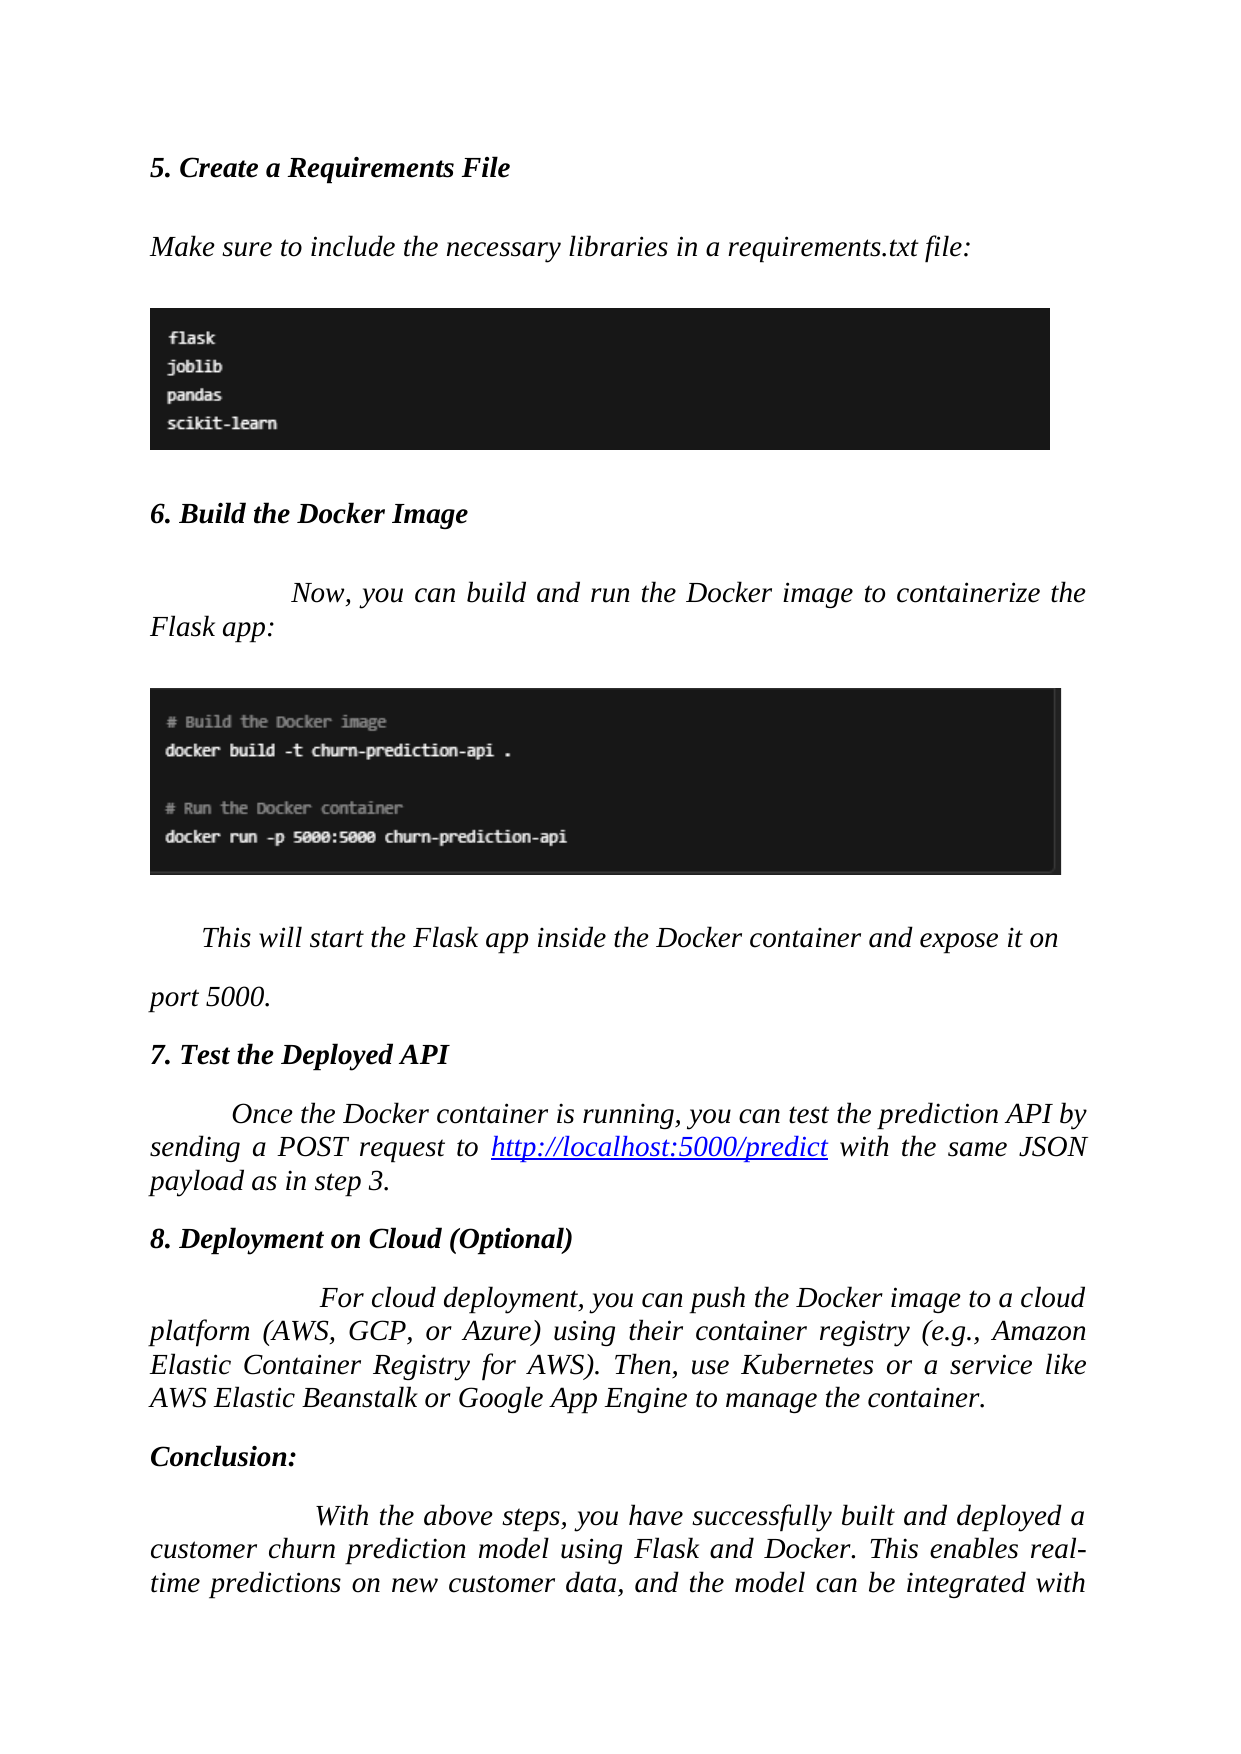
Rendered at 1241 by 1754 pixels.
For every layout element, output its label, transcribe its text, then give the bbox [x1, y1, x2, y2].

text Make sure to include the necessary libraries in a requirements.txt file: [150, 229, 1090, 263]
text 5. Create a Requirements File [150, 150, 1090, 183]
text 7. Test the Deployed API [150, 1037, 1090, 1071]
text 8. Deployment on Cloud (Optional) [150, 1221, 1090, 1255]
text With the above steps, you have successfully built and deployed a customer churn prediction model using Flask and Docker. This enables real-time predictions on new customer data, and the model can be integrated with [150, 1498, 1090, 1598]
text This will start the Flask app inside the Docker container and expose it on [150, 920, 1090, 954]
text Conclusion: [150, 1439, 1090, 1473]
text port 5000. [150, 979, 1090, 1012]
text Now, you can build and run the Docker image to containerize the Flask app: [150, 575, 1090, 642]
text 6. Build the Docker Image [150, 496, 1090, 529]
text Once the Docker container is running, you can test the prediction API by sending a POST request to http://localhost:5000/predict with the same JSON payload as in step 3. [150, 1096, 1090, 1196]
text For cloud deployment, you can push the Docker image to a cloud platform (AWS, GCP, or Azure) using their container registry (e.g., Amazon Elastic Container Registry for AWS). Then, use Kubernetes or a service like AWS Elastic Beanstalk or Google App Engine to manage the container. [150, 1280, 1090, 1414]
